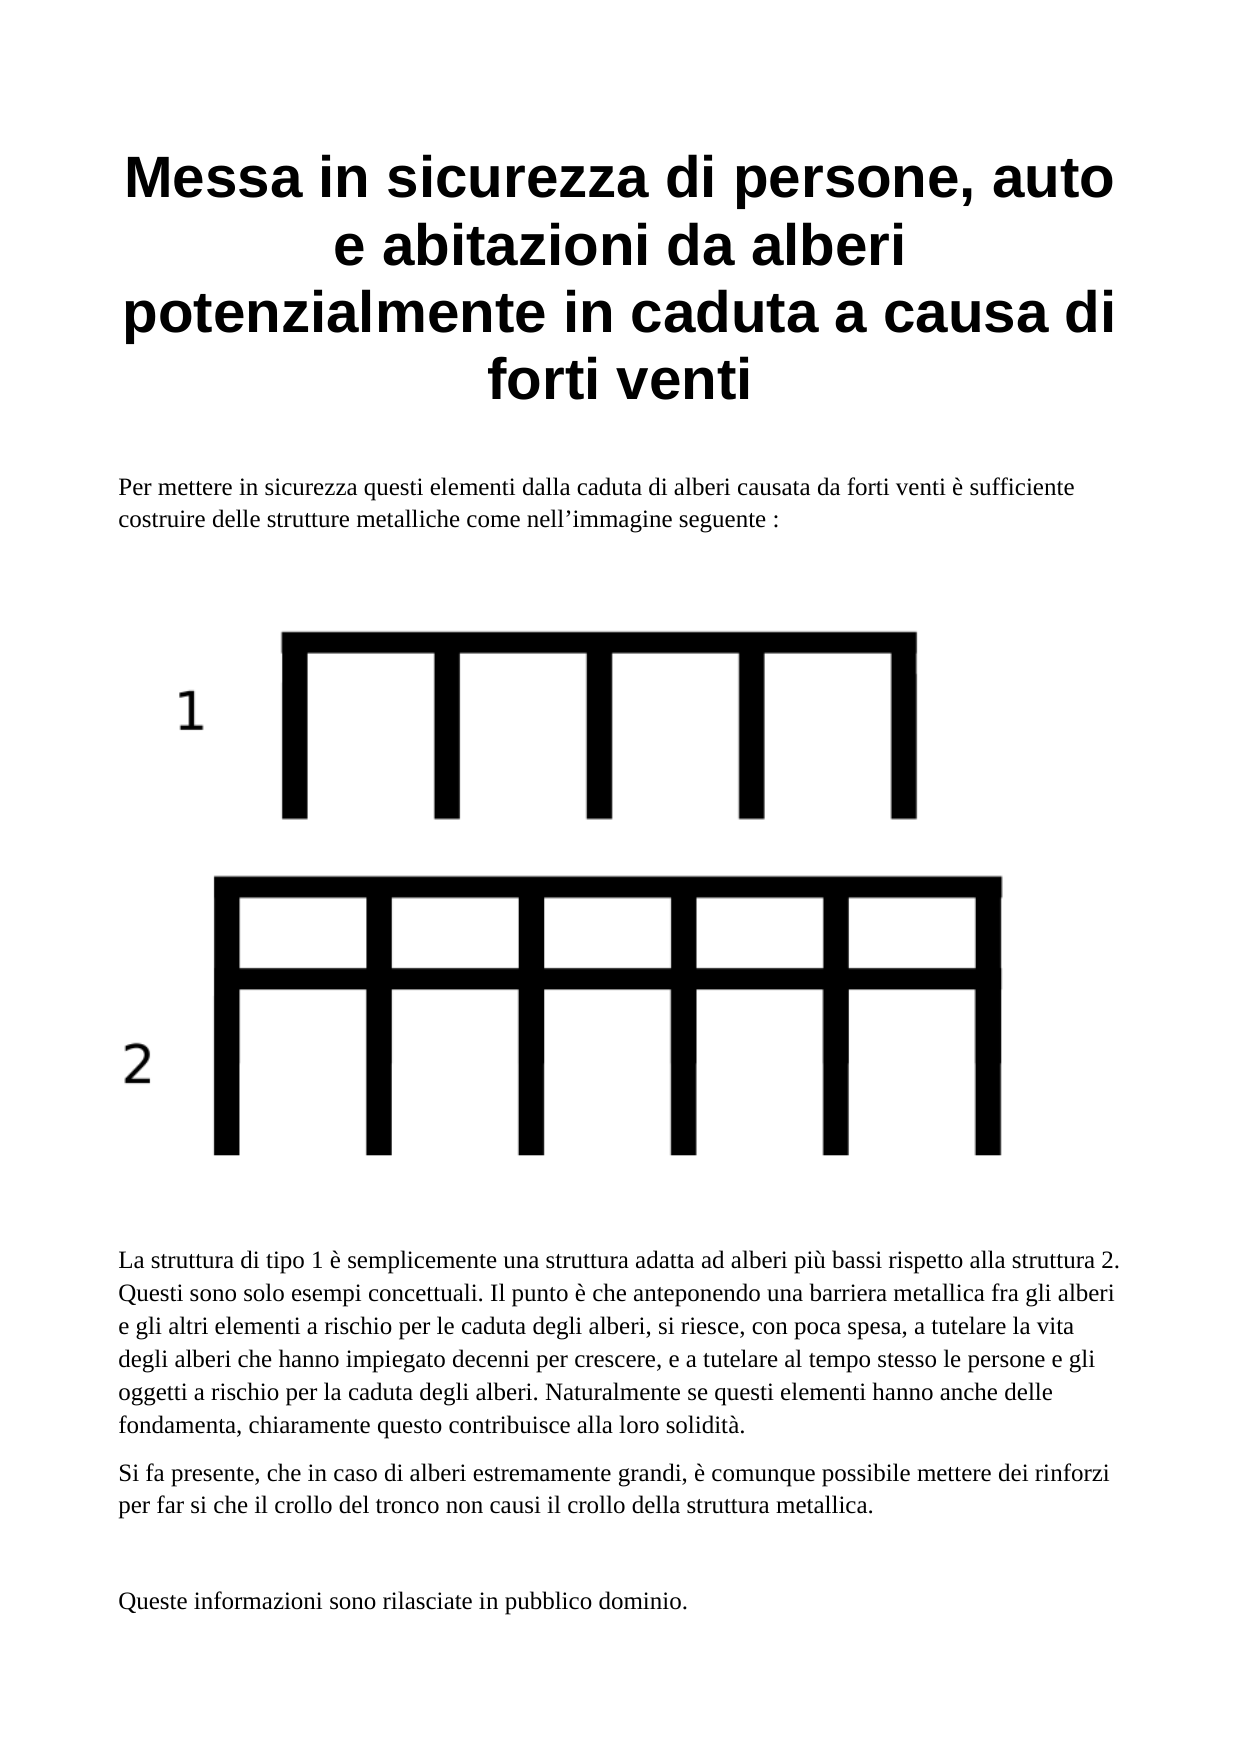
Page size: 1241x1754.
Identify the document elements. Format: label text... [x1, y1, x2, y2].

text Per mettere in sicurezza questi elementi dalla caduta di alberi causata da forti venti è sufficiente costruire delle strutture metalliche come nell’immagine seguente : [118, 472, 1122, 533]
text La struttura di tipo 1 è semplicemente una struttura adatta ad alberi più bassi rispetto alla struttura 2. Questi sono solo esempi concettuali. Il punto è che anteponendo una barriera metallica fra gli alberi e gli altri elementi a rischio per le caduta degli alberi, si riesce, con poca spesa, a tutelare la vita degli alberi che hanno impiegato decenni per crescere, e a tutelare al tempo stesso le persone e gli oggetti a rischio per la caduta degli alberi. Naturalmente se questi elementi hanno anche delle fondamenta, chiaramente questo contribuisce alla loro solidità. [118, 1241, 1122, 1439]
text Si fa presente, che in caso di alberi estremamente grandi, è comunque possibile mettere dei rinforzi per far si che il crollo del tronco non causi il crollo della struttura metallica. [118, 1458, 1122, 1519]
title Messa in sicurezza di persone, auto e abitazioni da alberi potenzialmente in caduta a causa di forti venti [118, 143, 1122, 411]
text Queste informazioni sono rilasciate in pubblico dominio. [118, 1586, 1122, 1614]
picture [118, 599, 1123, 1241]
